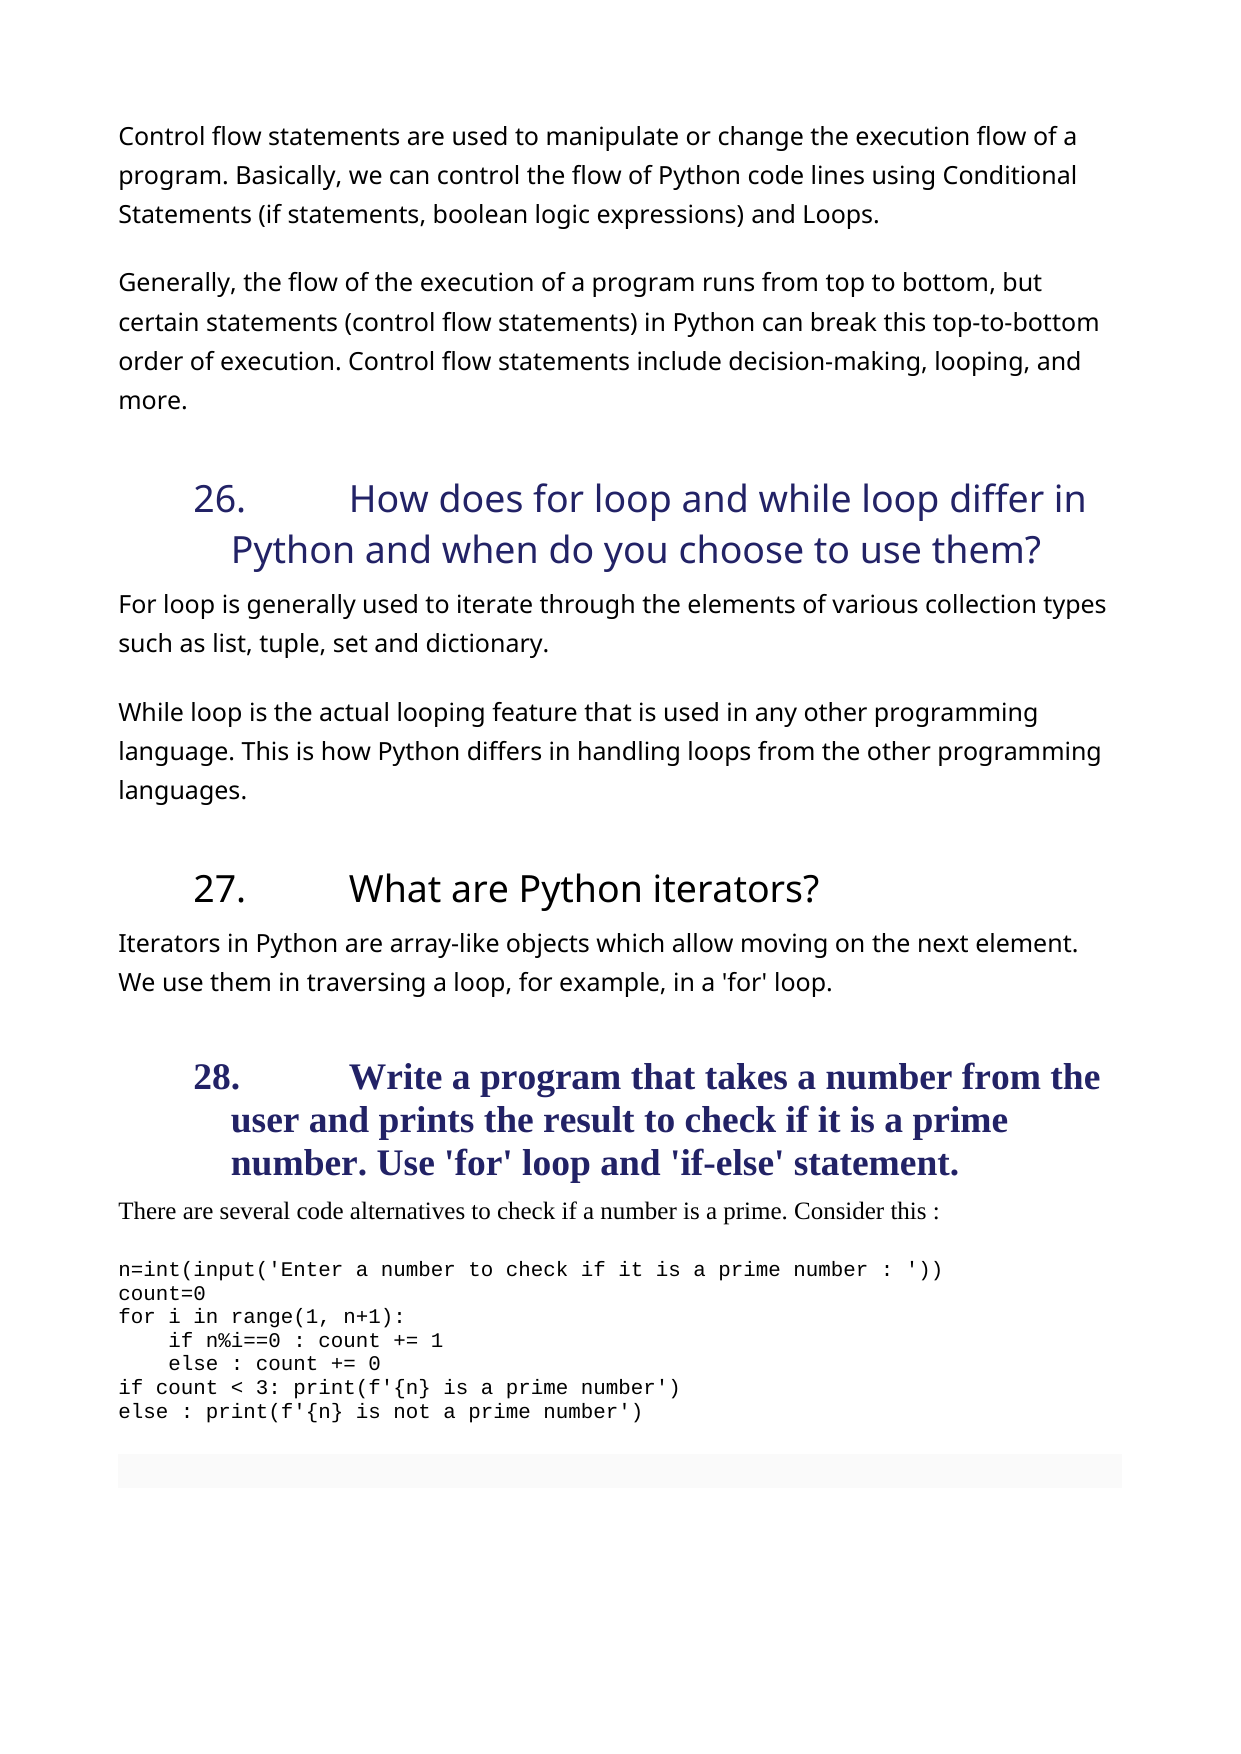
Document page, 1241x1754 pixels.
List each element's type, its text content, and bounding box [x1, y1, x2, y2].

text else : print(f'{n} is not a prime number') [118, 1401, 1122, 1424]
subtitle Write a program that takes a number from the user and prints the result to check if it is a prime number. Use 'for' loop and 'if-else' statement. [193, 1054, 1122, 1184]
subtitle How does for loop and while loop differ in Python and when do you choose to use them? [193, 472, 1122, 574]
text Control flow statements are used to manipulate or change the execution flow of a program. Basically, we can control the flow of Python code lines using Conditional Statements (if statements, boolean logic expressions) and Loops. [118, 118, 1122, 231]
text n=int(input('Enter a number to check if it is a prime number : ')) [118, 1259, 1122, 1282]
text if n%i==0 : count += 1 [118, 1330, 1122, 1353]
text count=0 [118, 1282, 1122, 1306]
text else : count += 0 [118, 1353, 1122, 1377]
text While loop is the actual looping feature that is used in any other programming language. This is how Python differs in handling loops from the other programming languages. [118, 694, 1122, 807]
text Generally, the flow of the execution of a program runs from top to bottom, but certain statements (control flow statements) in Python can break this top-to-bottom order of execution. Control flow statements include decision-making, looping, and more. [118, 265, 1122, 417]
text Iterators in Python are array-like objects which allow moving on the next element. We use them in traversing a loop, for example, in a 'for' loop. [118, 926, 1122, 999]
text There are several code alternatives to check if a number is a prime. Consider this : [118, 1196, 1122, 1225]
text for i in range(1, n+1): [118, 1306, 1122, 1330]
text if count < 3: print(f'{n} is a prime number') [118, 1377, 1122, 1401]
subtitle What are Python iterators? [193, 862, 1122, 913]
text For loop is generally used to iterate through the elements of various collection types such as list, tuple, set and dictionary. [118, 587, 1122, 660]
